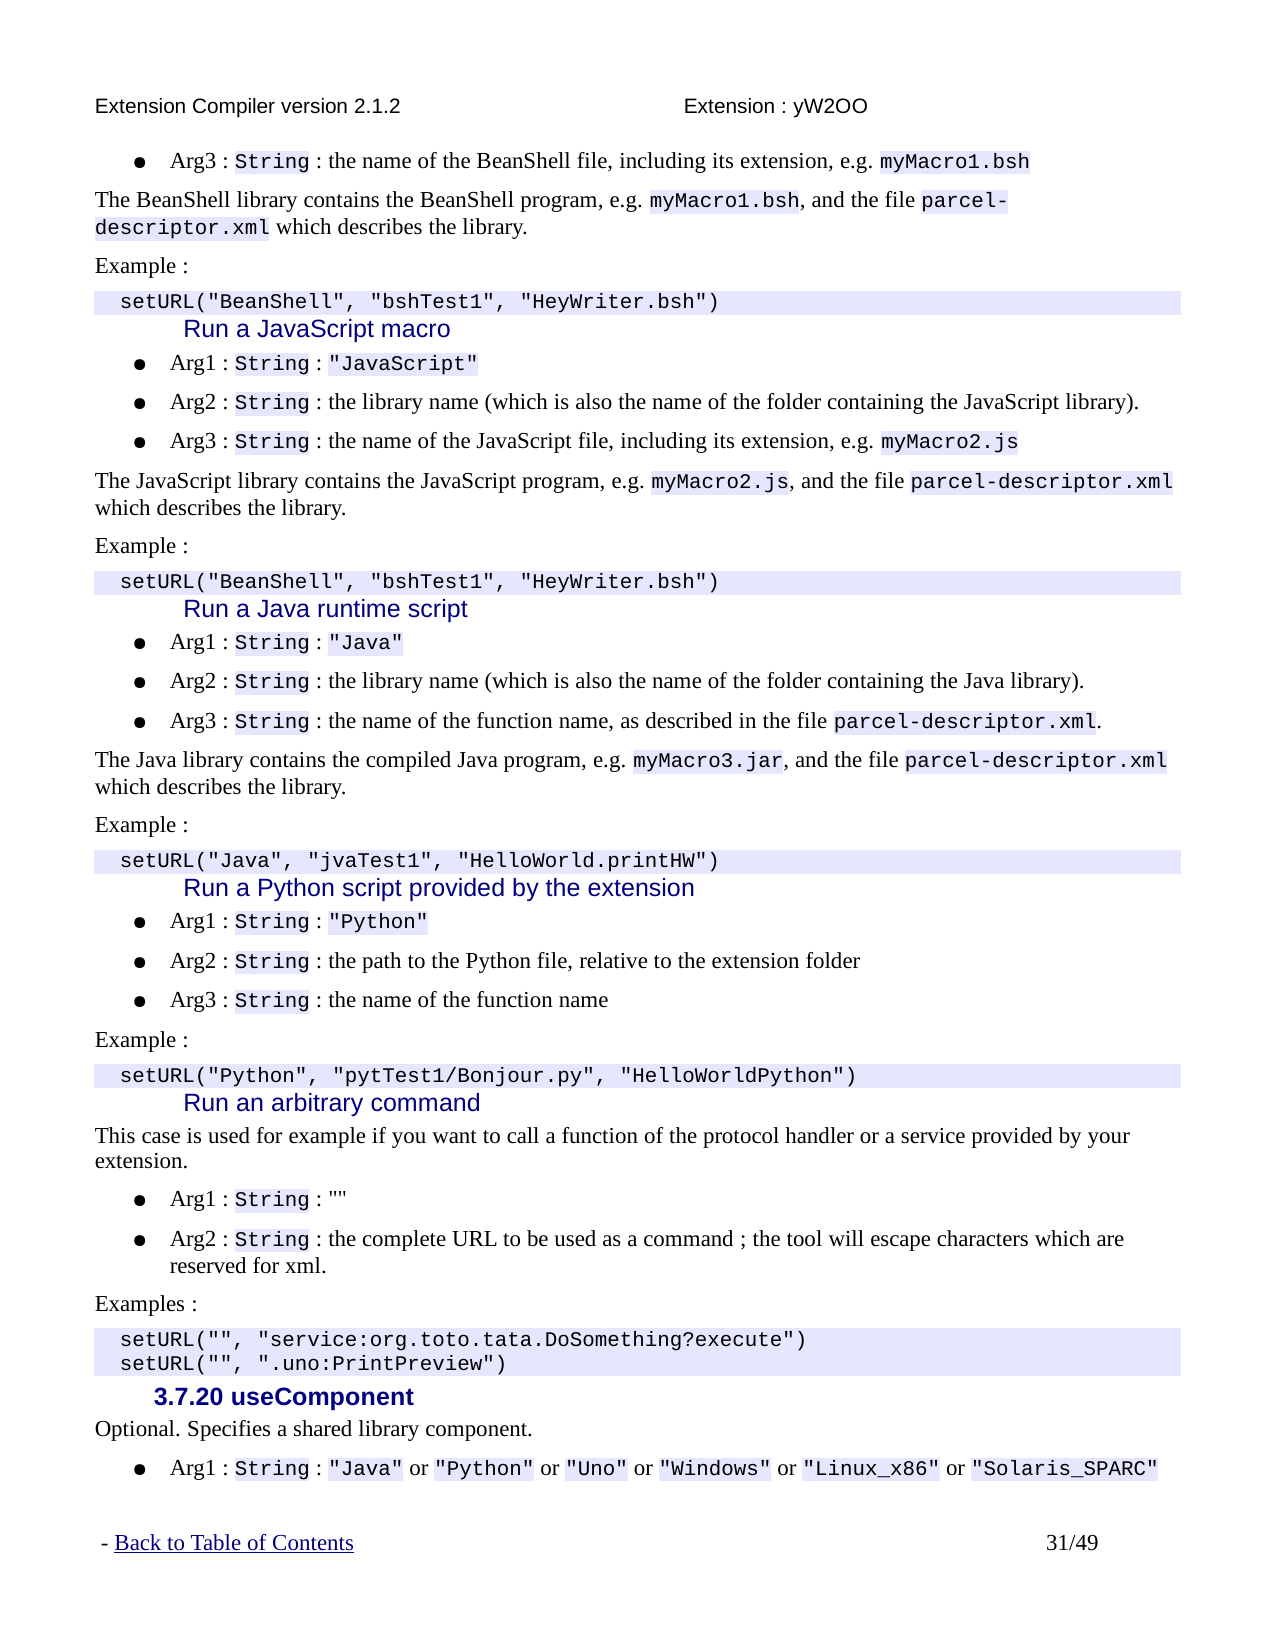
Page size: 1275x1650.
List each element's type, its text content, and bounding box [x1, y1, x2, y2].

list Arg3 : String : the name of the function name, as described in the file parcel-descriptor.xml. [132, 708, 1181, 735]
subtitle Run a JavaScript macro [183, 315, 1181, 343]
list Arg3 : String : the name of the function name [132, 987, 1181, 1014]
list Arg2 : String : the library name (which is also the name of the folder containing the JavaScript library). [132, 389, 1181, 416]
text Example : [94, 533, 1181, 558]
text Example : [94, 253, 1181, 279]
list Arg1 : String : "Java" or "Python" or "Uno" or "Windows" or "Linux_x86" or "Solaris_SPARC" [132, 1454, 1181, 1481]
list Arg3 : String : the name of the JavaScript file, including its extension, e.g. myMacro2.js [132, 428, 1181, 455]
list Arg1 : String : "JavaScript" [132, 349, 1181, 376]
text Example : [94, 812, 1181, 838]
text Example : [94, 1027, 1181, 1052]
text The JavaScript library contains the JavaScript program, e.g. myMacro2.js, and the file parcel-descriptor.xml which describes the library. [94, 468, 1181, 520]
text setURL("BeanShell", "bshTest1", "HeyWriter.bsh") [94, 571, 1181, 595]
text setURL("", ".uno:PrintPreview") [94, 1352, 1181, 1376]
text Examples : [94, 1291, 1181, 1316]
subtitle Run an arbitrary command [183, 1088, 1181, 1117]
subtitle Run a Java runtime script [183, 595, 1181, 623]
text This case is used for example if you want to call a function of the protocol handler or a service provided by your extension. [94, 1122, 1181, 1173]
text setURL("BeanShell", "bshTest1", "HeyWriter.bsh") [94, 291, 1181, 315]
list Arg2 : String : the library name (which is also the name of the folder containing the Java library). [132, 668, 1181, 695]
list Arg1 : String : "" [132, 1186, 1181, 1213]
subtitle Run a Python script provided by the extension [183, 874, 1181, 902]
text The Java library contains the compiled Java program, e.g. myMacro3.jar, and the file parcel-descriptor.xml which describes the library. [94, 747, 1181, 800]
text setURL("", "service:org.toto.tata.DoSomething?execute") [94, 1328, 1181, 1352]
list Arg2 : String : the path to the Python file, relative to the extension folder [132, 948, 1181, 974]
list Arg3 : String : the name of the BeanShell file, including its extension, e.g. myMacro1.bsh [132, 147, 1181, 174]
text setURL("Python", "pytTest1/Bonjour.py", "HelloWorldPython") [94, 1064, 1181, 1088]
list Arg2 : String : the complete URL to be used as a command ; the tool will escape characters which are reserved for xml. [132, 1226, 1181, 1278]
text setURL("Java", "jvaTest1", "HelloWorld.printHW") [94, 850, 1181, 874]
list Arg1 : String : "Java" [132, 629, 1181, 656]
text Optional. Specifies a shared library component. [94, 1416, 1181, 1442]
text The BeanShell library contains the BeanShell program, e.g. myMacro1.bsh, and the file parcel-descriptor.xml which describes the library. [94, 187, 1181, 241]
subtitle useComponent [153, 1382, 1181, 1410]
list Arg1 : String : "Python" [132, 908, 1181, 935]
